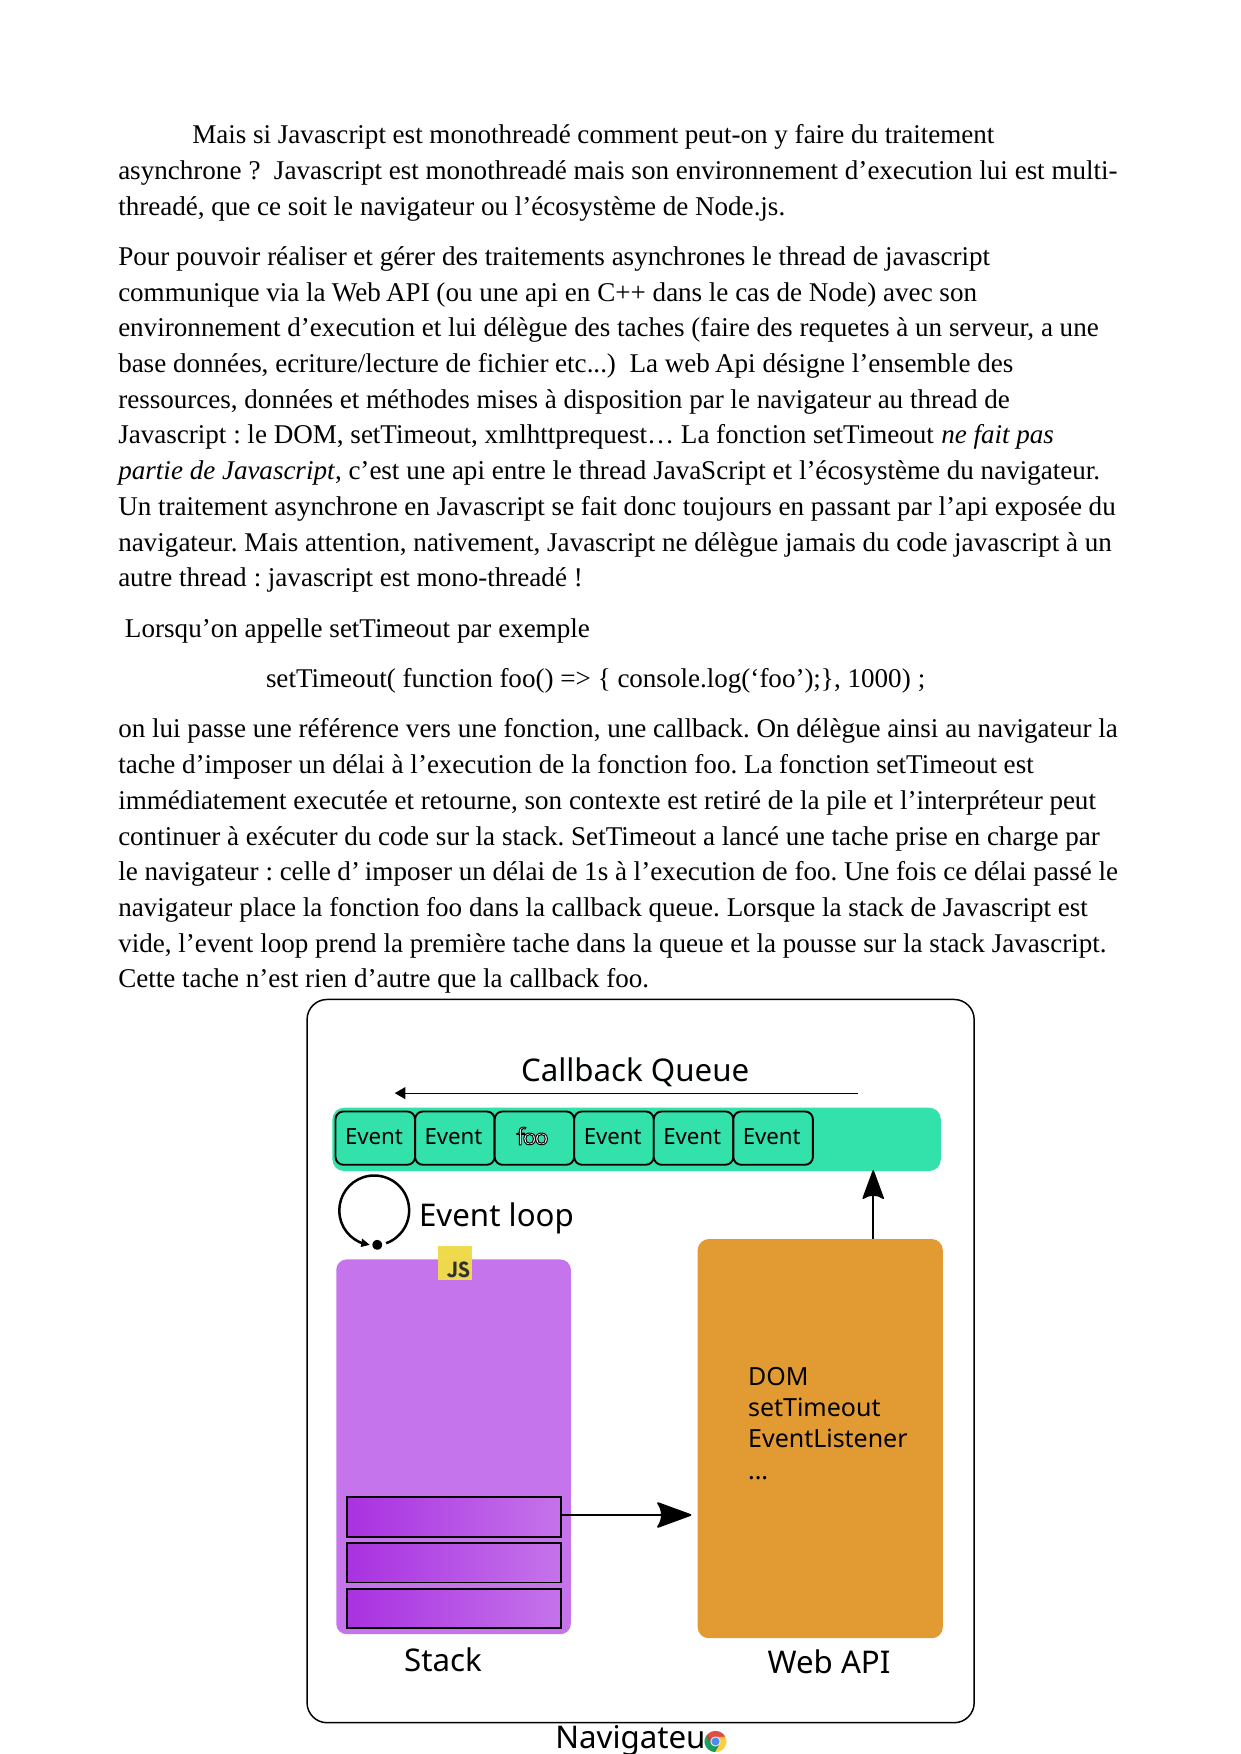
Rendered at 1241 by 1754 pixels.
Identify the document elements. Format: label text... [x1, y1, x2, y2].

text Lorsqu’on appelle setTimeout par exemple [118, 612, 1122, 643]
text Pour pouvoir réaliser et gérer des traitements asynchrones le thread de javascript communique via la Web API (ou une api en C++ dans le cas de Node) avec son environnement d’execution et lui délègue des taches (faire des requetes à un serveur, a une base données, ecriture/lecture de fichier etc...) La web Api désigne l’ensemble des ressources, données et méthodes mises à disposition par le navigateur au thread de Javascript : le DOM, setTimeout, xmlhttprequest… La fonction setTimeout ne fait pas partie de Javascript, c’est une api entre le thread JavaScript et l’écosystème du navigateur. Un traitement asynchrone en Javascript se fait donc toujours en passant par l’api exposée du navigateur. Mais attention, nativement, Javascript ne délègue jamais du code javascript à un autre thread : javascript est mono-threadé ! [118, 240, 1122, 593]
text Mais si Javascript est monothreadé comment peut-on y faire du traitement asynchrone ? Javascript est monothreadé mais son environnement d’execution lui est multi-threadé, que ce soit le navigateur ou l’écosystème de Node.js. [118, 118, 1122, 221]
text setTimeout( function foo() => { console.log(‘foo’);}, 1000) ; [118, 662, 1122, 693]
text on lui passe une référence vers une fonction, une callback. On délègue ainsi au navigateur la tache d’imposer un délai à l’execution de la fonction foo. La fonction setTimeout est immédiatement executée et retourne, son contexte est retiré de la pile et l’interpréteur peut continuer à exécuter du code sur la stack. SetTimeout a lancé une tache prise en charge par le navigateur : celle d’ imposer un délai de 1s à l’execution de foo. Une fois ce délai passé le navigateur place la fonction foo dans la callback queue. Lorsque la stack de Javascript est vide, l’event loop prend la première tache dans la queue et la pousse sur la stack Javascript. Cette tache n’est rien d’autre que la callback foo. [118, 712, 1122, 994]
